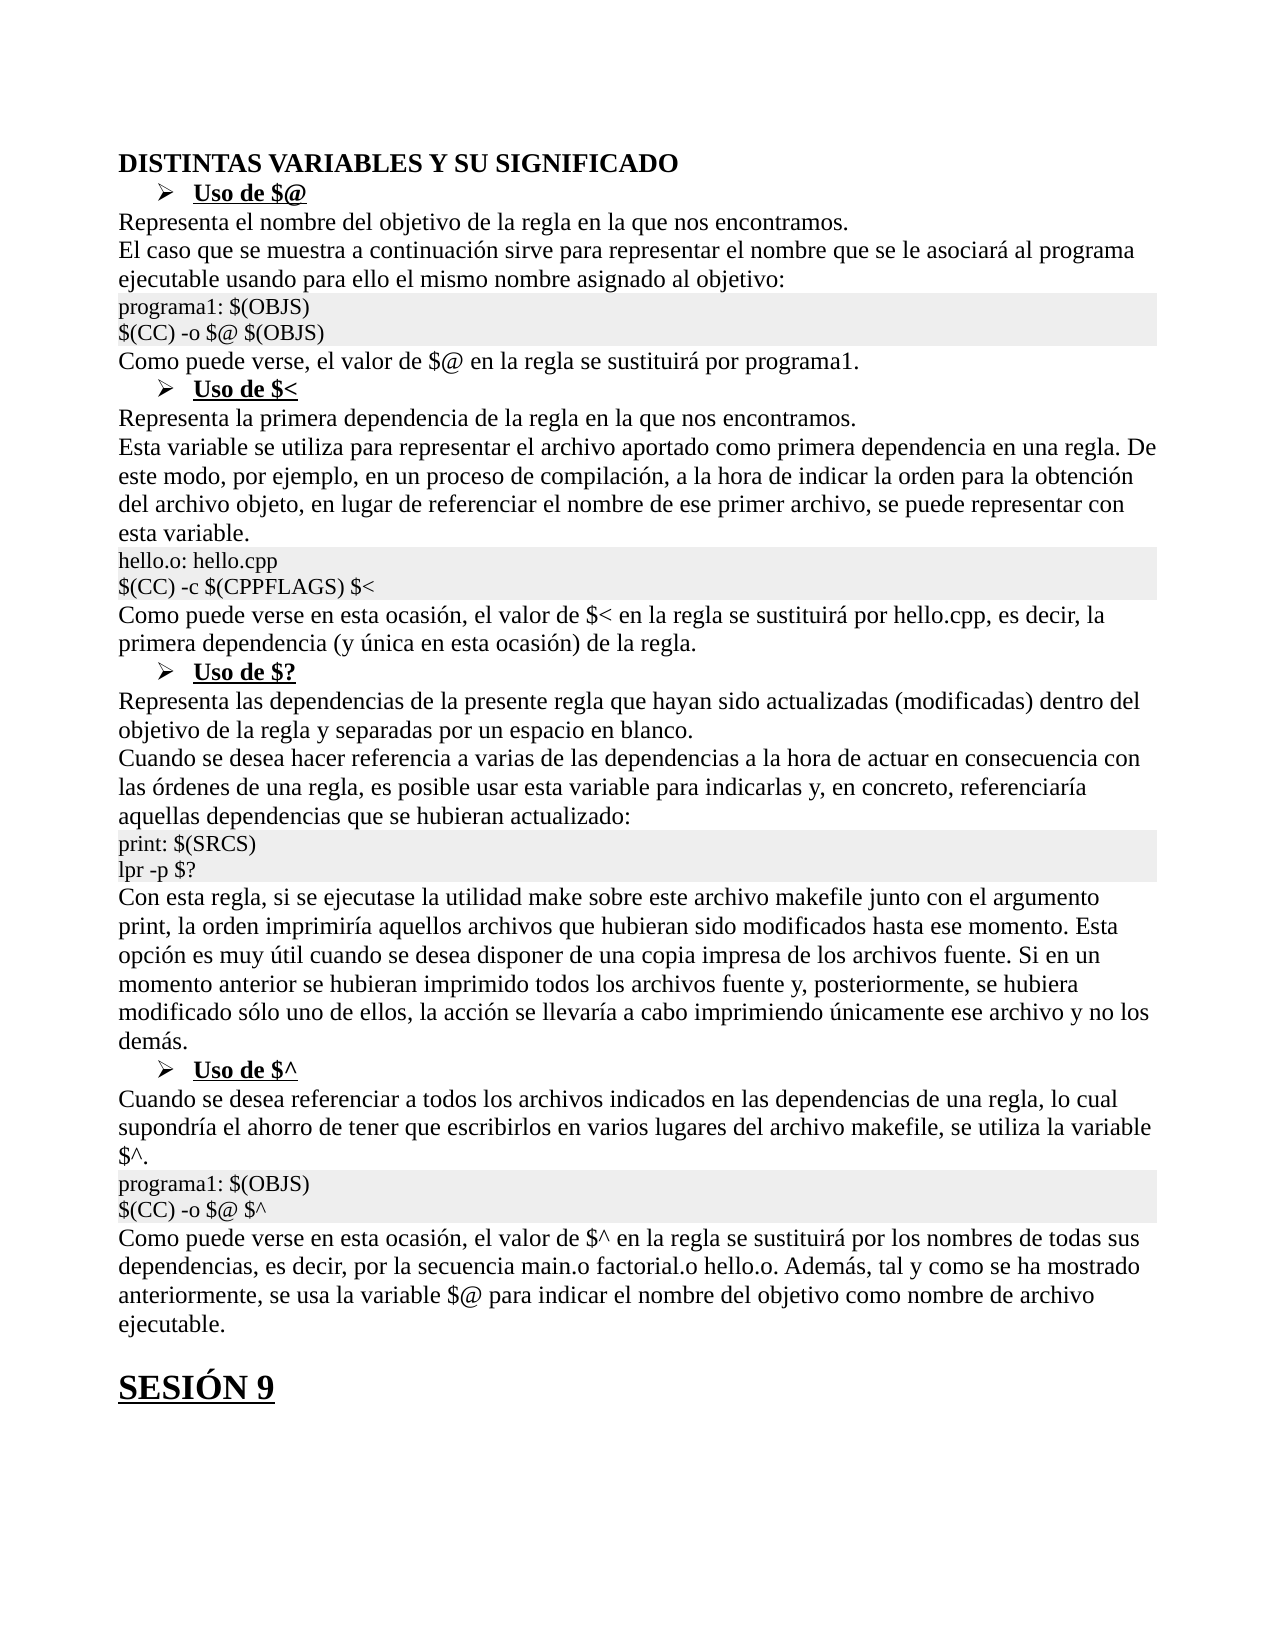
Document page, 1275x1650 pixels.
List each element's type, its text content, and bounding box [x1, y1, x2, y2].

text El caso que se muestra a continuación sirve para representar el nombre que se le asociará al programa ejecutable usando para ello el mismo nombre asignado al objetivo: [118, 236, 1157, 293]
text $(CC) -c $(CPPFLAGS) $< [118, 573, 1157, 600]
text Representa la primera dependencia de la regla en la que nos encontramos. [118, 403, 1157, 432]
text Cuando se desea referenciar a todos los archivos indicados en las dependencias de una regla, lo cual supondría el ahorro de tener que escribirlos en varios lugares del archivo makefile, se utiliza la variable $^. [118, 1084, 1157, 1170]
text Representa el nombre del objetivo de la regla en la que nos encontramos. [118, 207, 1157, 236]
text hello.o: hello.cpp [118, 547, 1157, 573]
text Con esta regla, si se ejecutase la utilidad make sobre este archivo makefile junto con el argumento print, la orden imprimiría aquellos archivos que hubieran sido modificados hasta ese momento. Esta opción es muy útil cuando se desea disponer de una copia impresa de los archivos fuente. Si en un momento anterior se hubieran imprimido todos los archivos fuente y, posteriormente, se hubiera modificado sólo uno de ellos, la acción se llevaría a cabo imprimiendo únicamente ese archivo y no los demás. [118, 882, 1157, 1055]
text $(CC) -o $@ $^ [118, 1196, 1157, 1223]
text DISTINTAS VARIABLES Y SU SIGNIFICADO [118, 147, 1157, 178]
list Uso de $@ [156, 178, 1157, 207]
text programa1: $(OBJS) [118, 1170, 1157, 1196]
text $(CC) -o $@ $(OBJS) [118, 319, 1157, 346]
text Como puede verse en esta ocasión, el valor de $^ en la regla se sustituirá por los nombres de todas sus [118, 1223, 1157, 1251]
text Como puede verse en esta ocasión, el valor de $< en la regla se sustituirá por hello.cpp, es decir, la primera dependencia (y única en esta ocasión) de la regla. [118, 600, 1157, 657]
text SESIÓN 9 [118, 1366, 1157, 1407]
text dependencias, es decir, por la secuencia main.o factorial.o hello.o. Además, tal y como se ha mostrado [118, 1251, 1157, 1280]
text Representa las dependencias de la presente regla que hayan sido actualizadas (modificadas) dentro del objetivo de la regla y separadas por un espacio en blanco. [118, 686, 1157, 743]
text Como puede verse, el valor de $@ en la regla se sustituirá por programa1. [118, 346, 1157, 374]
list Uso de $< [156, 374, 1157, 403]
list Uso de $^ [156, 1055, 1157, 1084]
text Esta variable se utiliza para representar el archivo aportado como primera dependencia en una regla. De este modo, por ejemplo, en un proceso de compilación, a la hora de indicar la orden para la obtención del archivo objeto, en lugar de referenciar el nombre de ese primer archivo, se puede representar con esta variable. [118, 432, 1157, 547]
text lpr -p $? [118, 856, 1157, 882]
text print: $(SRCS) [118, 830, 1157, 856]
list Uso de $? [156, 657, 1157, 686]
text programa1: $(OBJS) [118, 293, 1157, 319]
text Cuando se desea hacer referencia a varias de las dependencias a la hora de actuar en consecuencia con las órdenes de una regla, es posible usar esta variable para indicarlas y, en concreto, referenciaría aquellas dependencias que se hubieran actualizado: [118, 743, 1157, 830]
text anteriormente, se usa la variable $@ para indicar el nombre del objetivo como nombre de archivo ejecutable. [118, 1280, 1157, 1338]
